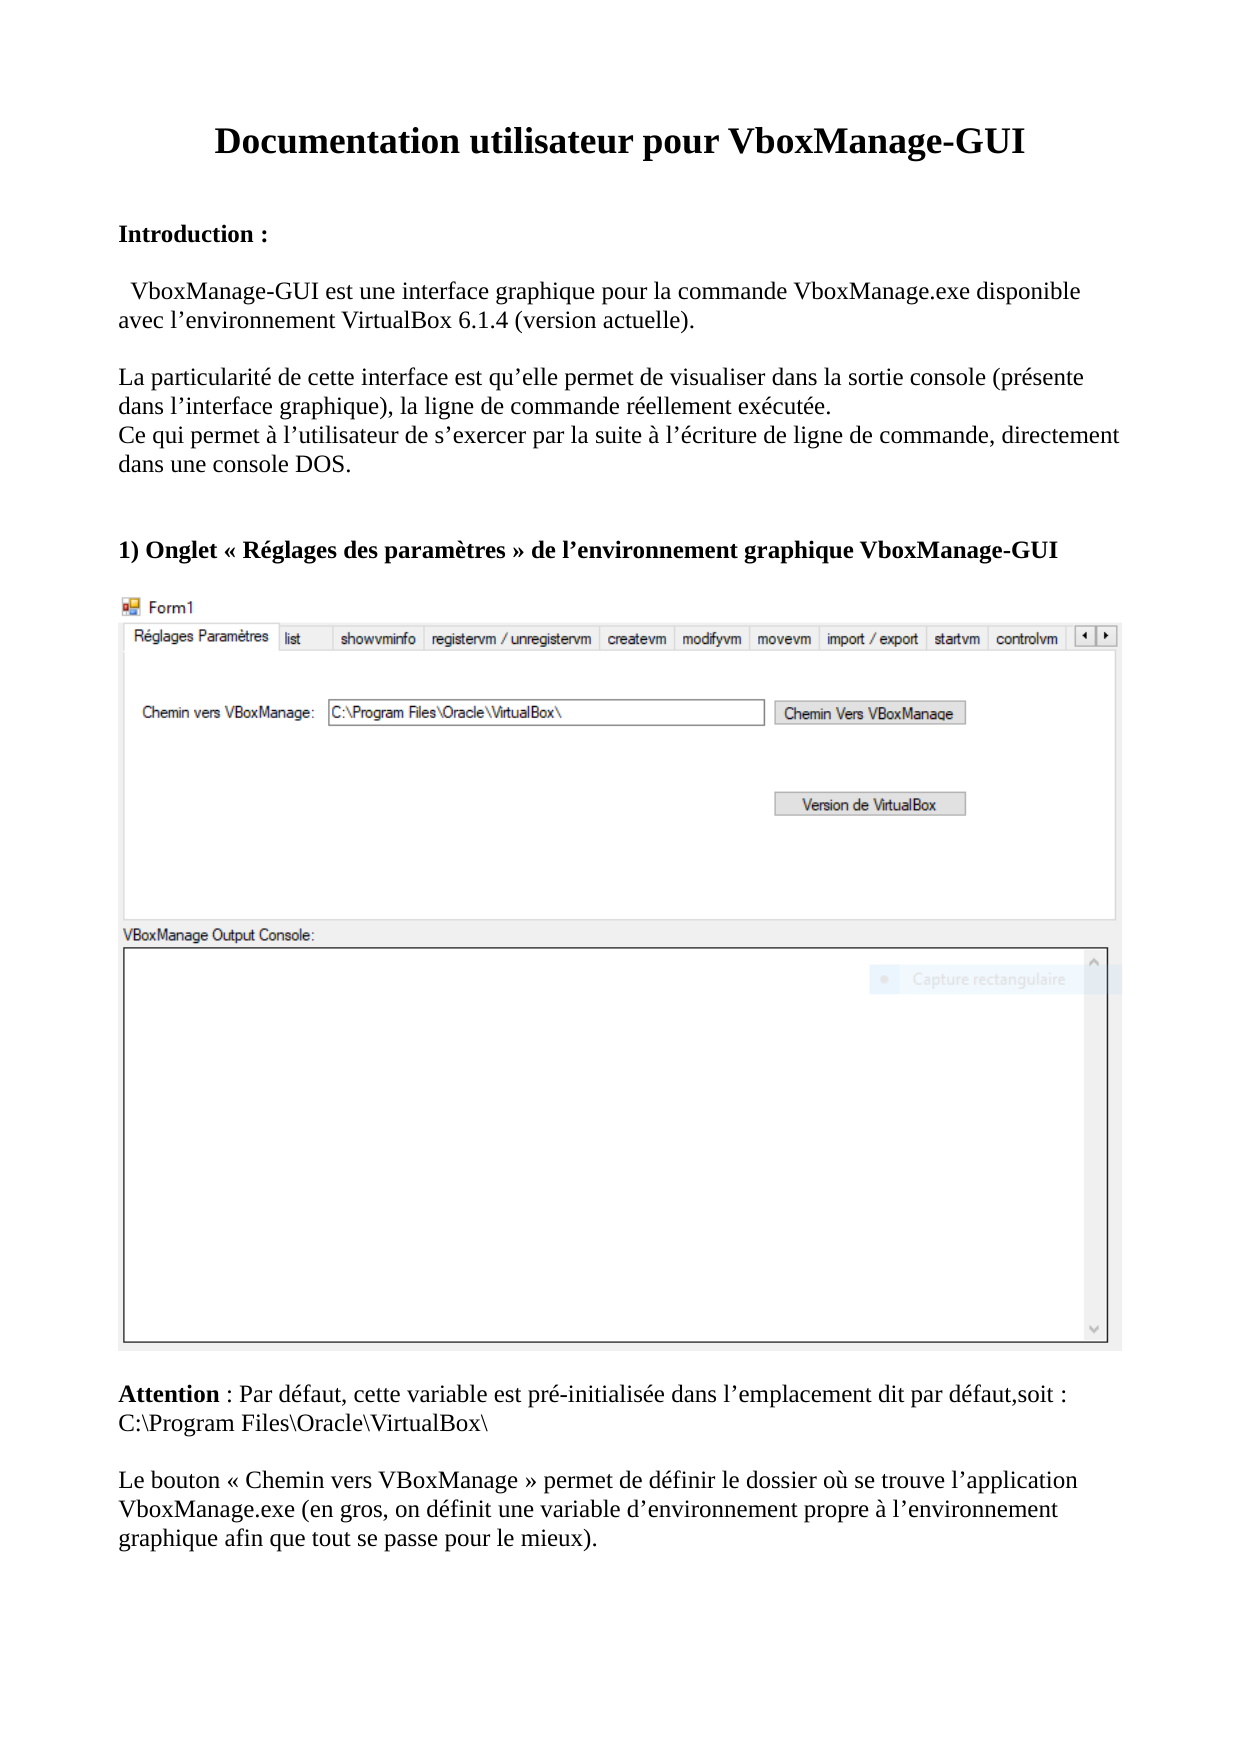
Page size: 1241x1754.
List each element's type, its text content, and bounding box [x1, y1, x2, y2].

text Attention : Par défaut, cette variable est pré-initialisée dans l’emplacement dit par défaut,soit : [118, 1379, 1122, 1408]
text Introduction : [118, 219, 1122, 247]
picture [118, 592, 1123, 1351]
text VboxManage-GUI est une interface graphique pour la commande VboxManage.exe disponible avec l’environnement VirtualBox 6.1.4 (version actuelle). [118, 276, 1122, 334]
text Le bouton « Chemin vers VBoxManage » permet de définir le dossier où se trouve l’application VboxManage.exe (en gros, on définit une variable d’environnement propre à l’environnement graphique afin que tout se passe pour le mieux). [118, 1465, 1122, 1551]
text La particularité de cette interface est qu’elle permet de visualiser dans la sortie console (présente dans l’interface graphique), la ligne de commande réellement exécutée. [118, 362, 1122, 420]
text Ce qui permet à l’utilisateur de s’exercer par la suite à l’écriture de ligne de commande, directement dans une console DOS. [118, 420, 1122, 477]
text 1) Onglet « Réglages des paramètres » de l’environnement graphique VboxManage-GUI [118, 535, 1122, 564]
text Documentation utilisateur pour VboxManage-GUI [118, 118, 1122, 161]
text C:\Program Files\Oracle\VirtualBox\ [118, 1408, 1122, 1436]
